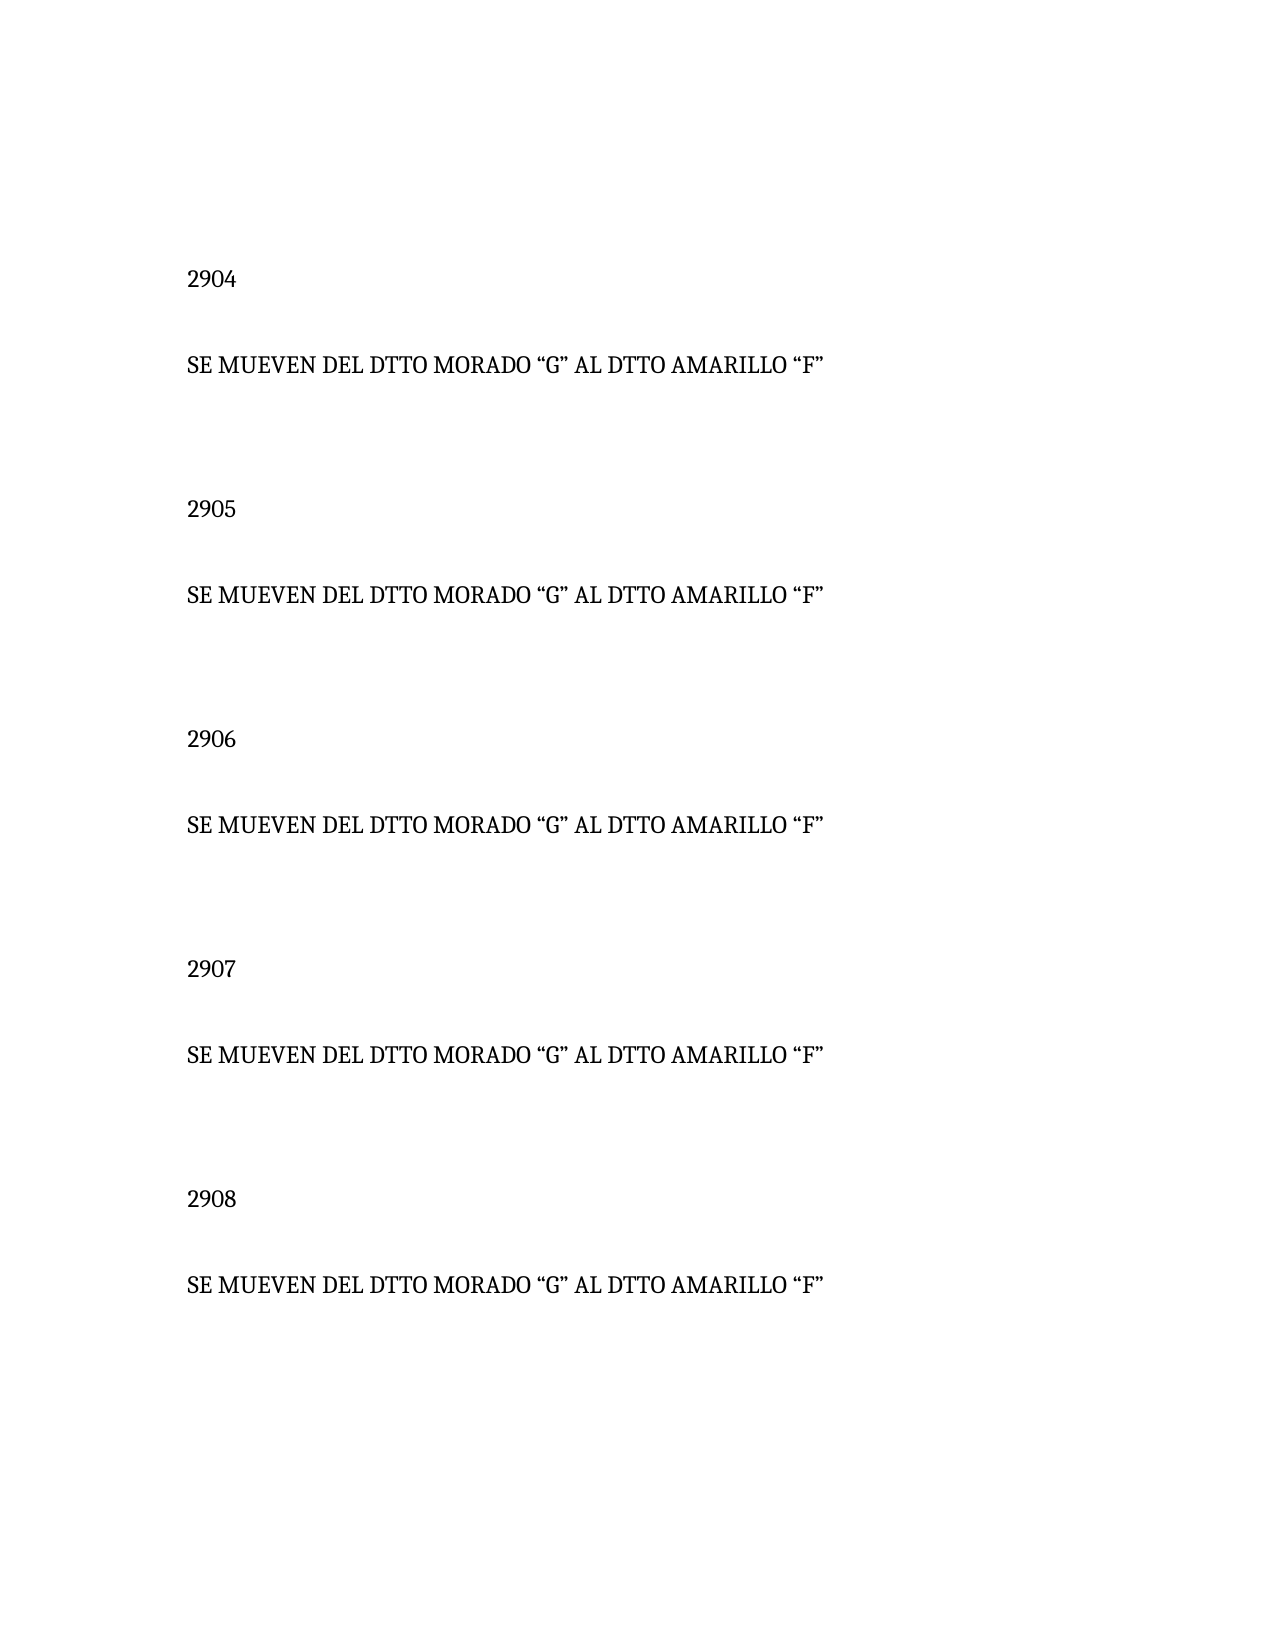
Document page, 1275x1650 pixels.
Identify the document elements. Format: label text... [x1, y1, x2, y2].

text SE MUEVEN DEL DTTO MORADO “G” AL DTTO AMARILLO “F” [187, 1271, 1087, 1300]
text SE MUEVEN DEL DTTO MORADO “G” AL DTTO AMARILLO “F” [187, 351, 1087, 380]
text SE MUEVEN DEL DTTO MORADO “G” AL DTTO AMARILLO “F” [187, 811, 1087, 840]
text 2905 [187, 495, 1087, 524]
text 2906 [187, 725, 1087, 754]
text 2908 [187, 1185, 1087, 1214]
text 2907 [187, 955, 1087, 984]
text SE MUEVEN DEL DTTO MORADO “G” AL DTTO AMARILLO “F” [187, 581, 1087, 610]
text SE MUEVEN DEL DTTO MORADO “G” AL DTTO AMARILLO “F” [187, 1041, 1087, 1070]
text 2904 [187, 265, 1087, 294]
